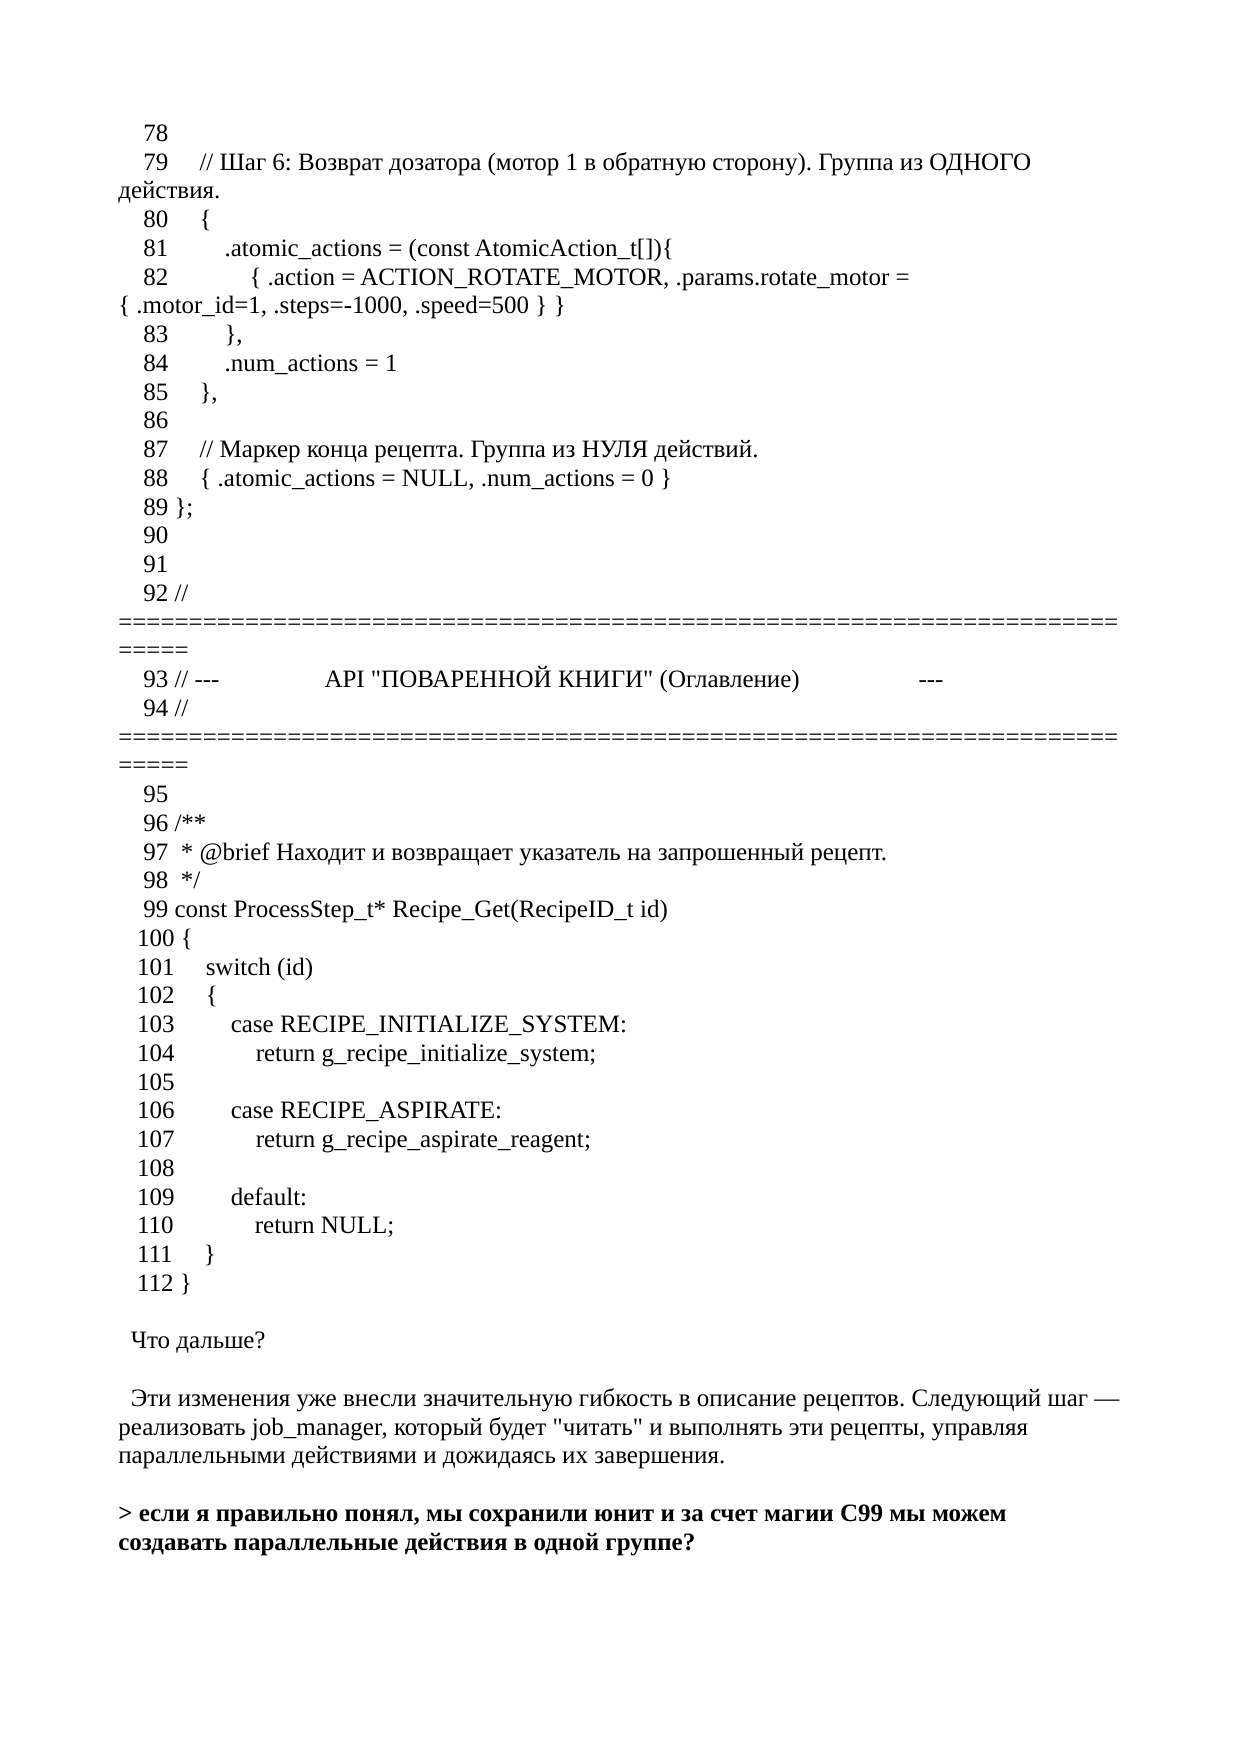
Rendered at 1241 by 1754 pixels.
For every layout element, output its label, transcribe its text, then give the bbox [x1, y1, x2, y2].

text 88 { .atomic_actions = NULL, .num_actions = 0 } [118, 463, 1122, 492]
text 90 [118, 521, 1122, 549]
text Эти изменения уже внесли значительную гибкость в описание рецептов. Следующий шаг — реализовать job_manager, который будет "читать" и выполнять эти рецепты, управляя параллельными действиями и дожидаясь их завершения. [118, 1383, 1122, 1469]
text 105 [118, 1067, 1122, 1096]
text 110 return NULL; [118, 1211, 1122, 1239]
text 96 /** [118, 808, 1122, 837]
text 91 [118, 549, 1122, 578]
text 86 [118, 406, 1122, 434]
text 83 }, [118, 319, 1122, 348]
text 95 [118, 779, 1122, 808]
text 81 .atomic_actions = (const AtomicAction_t[]){ [118, 233, 1122, 262]
text 98 */ [118, 866, 1122, 894]
text 111 } [118, 1239, 1122, 1268]
text 100 { [118, 923, 1122, 952]
text 79 // Шаг 6: Возврат дозатора (мотор 1 в обратную сторону). Группа из ОДНОГО действия. [118, 147, 1122, 204]
text 89 }; [118, 492, 1122, 521]
text 109 default: [118, 1182, 1122, 1211]
text 106 case RECIPE_ASPIRATE: [118, 1096, 1122, 1124]
text 78 [118, 118, 1122, 147]
text 97 * @brief Находит и возвращает указатель на запрошенный рецепт. [118, 837, 1122, 866]
text 80 { [118, 204, 1122, 233]
text 108 [118, 1153, 1122, 1182]
text 102 { [118, 981, 1122, 1009]
text 82 { .action = ACTION_ROTATE_MOTOR, .params.rotate_motor = { .motor_id=1, .steps=-1000, .speed=500 } } [118, 262, 1122, 319]
text 87 // Маркер конца рецепта. Группа из НУЛЯ действий. [118, 434, 1122, 463]
text 112 } [118, 1268, 1122, 1297]
text 103 case RECIPE_INITIALIZE_SYSTEM: [118, 1009, 1122, 1038]
text 92 // ============================================================================ [118, 578, 1122, 664]
text 101 switch (id) [118, 952, 1122, 981]
text 93 // --- API "ПОВАРЕННОЙ КНИГИ" (Оглавление) --- [118, 664, 1122, 693]
text 84 .num_actions = 1 [118, 348, 1122, 377]
text 94 // ============================================================================ [118, 693, 1122, 779]
text > если я правильно понял, мы сохранили юнит и за счет магии С99 мы можем создавать параллельные действия в одной группе? [118, 1498, 1122, 1556]
text 104 return g_recipe_initialize_system; [118, 1038, 1122, 1067]
text 85 }, [118, 377, 1122, 406]
text 107 return g_recipe_aspirate_reagent; [118, 1124, 1122, 1153]
text Что дальше? [118, 1326, 1122, 1354]
text 99 const ProcessStep_t* Recipe_Get(RecipeID_t id) [118, 894, 1122, 923]
